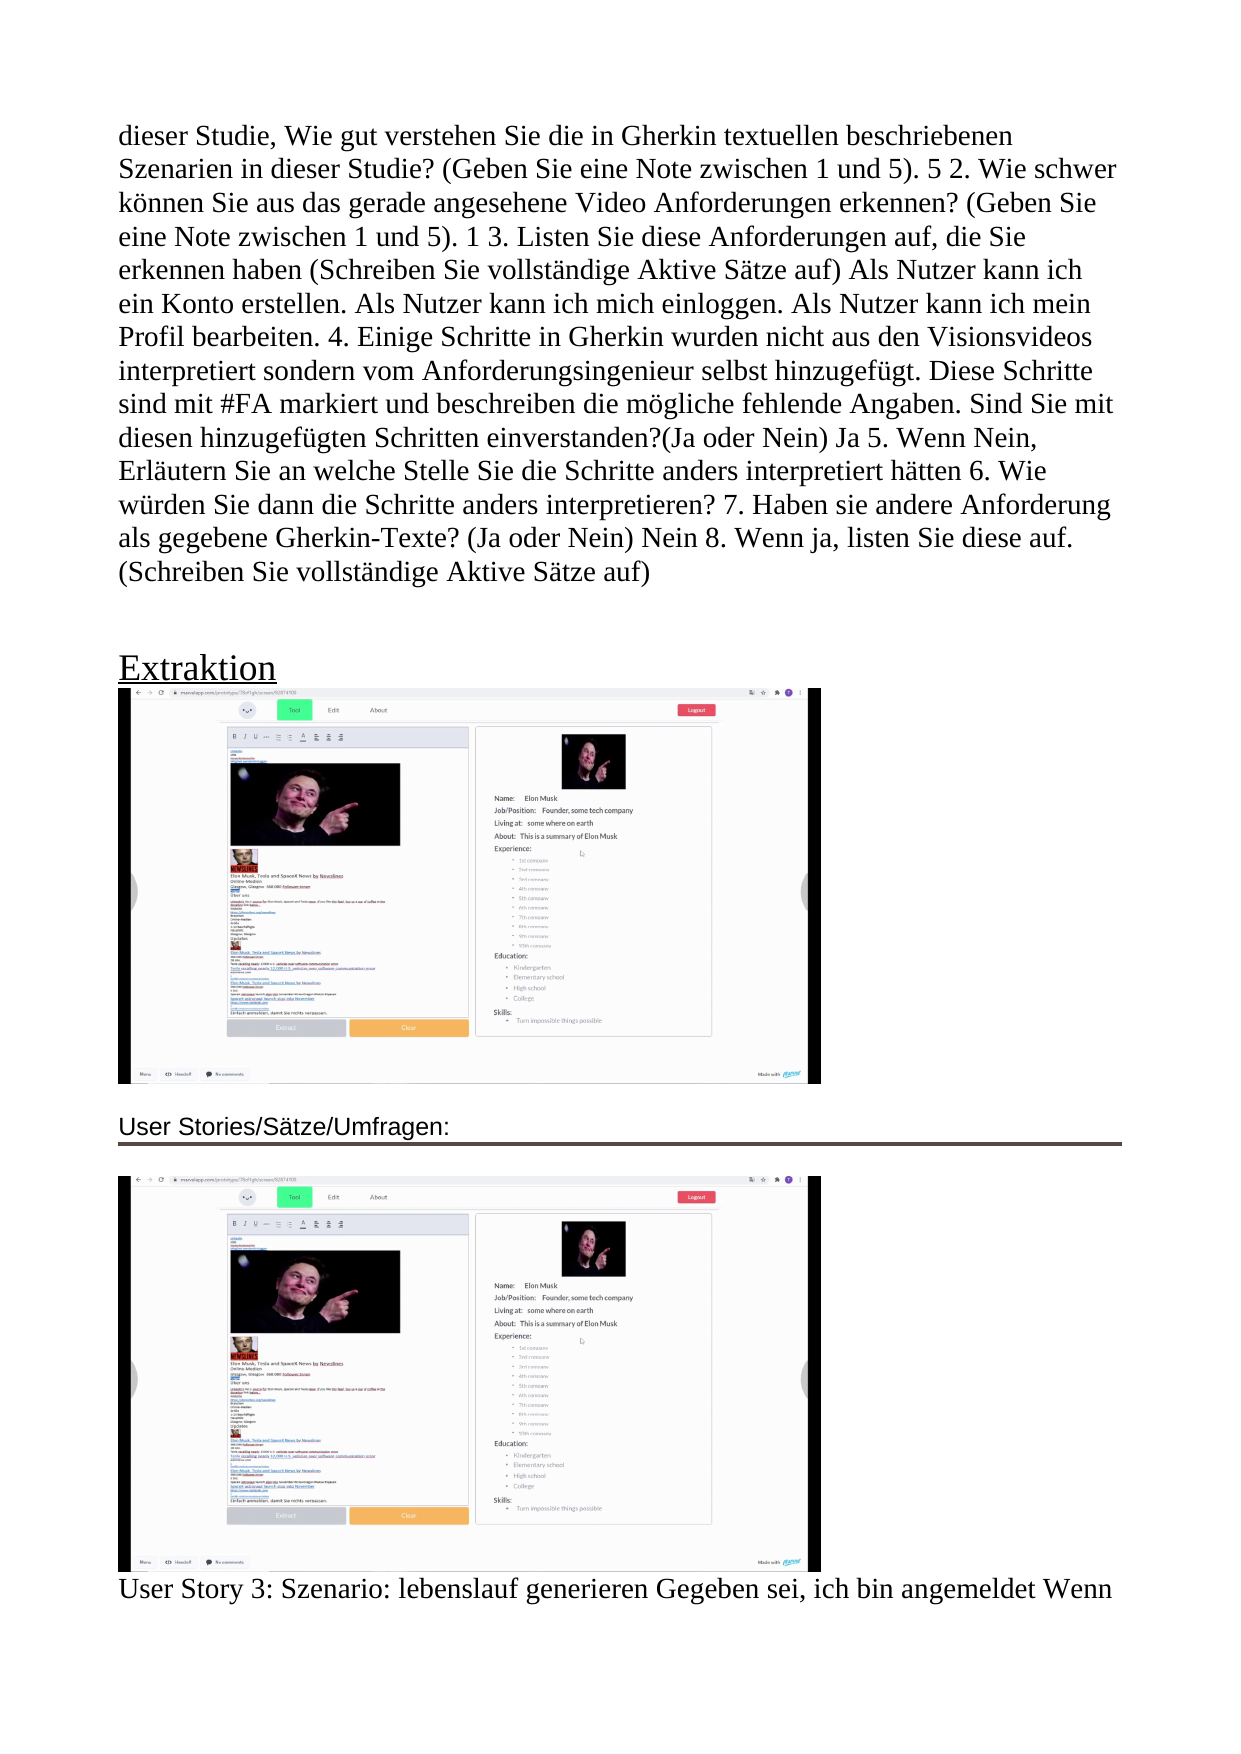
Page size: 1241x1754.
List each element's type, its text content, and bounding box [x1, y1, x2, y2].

picture [118, 1176, 821, 1572]
text User Stories/Sätze/Umfragen: [118, 1112, 1122, 1142]
text User Story 3: Szenario: lebenslauf generieren Gegeben sei, ich bin angemeldet Wenn [118, 1571, 1122, 1605]
subtitle Extraktion [118, 645, 1122, 688]
text dieser Studie, Wie gut verstehen Sie die in Gherkin textuellen beschriebenen Szenarien in dieser Studie? (Geben Sie eine Note zwischen 1 und 5). 5 2. Wie schwer können Sie aus das gerade angesehene Video Anforderungen erkennen? (Geben Sie eine Note zwischen 1 und 5). 1 3. Listen Sie diese Anforderungen auf, die Sie erkennen haben (Schreiben Sie vollständige Aktive Sätze auf) Als Nutzer kann ich ein Konto erstellen. Als Nutzer kann ich mich einloggen. Als Nutzer kann ich mein Profil bearbeiten. 4. Einige Schritte in Gherkin wurden nicht aus den Visionsvideos interpretiert sondern vom Anforderungsingenieur selbst hinzugefügt. Diese Schritte sind mit #FA markiert und beschreiben die mögliche fehlende Angaben. Sind Sie mit diesen hinzugefügten Schritten einverstanden?(Ja oder Nein) Ja 5. Wenn Nein, Erläutern Sie an welche Stelle Sie die Schritte anders interpretiert hätten 6. Wie würden Sie dann die Schritte anders interpretieren? 7. Haben sie andere Anforderung als gegebene Gherkin-Texte? (Ja oder Nein) Nein 8. Wenn ja, listen Sie diese auf. (Schreiben Sie vollständige Aktive Sätze auf) [118, 118, 1122, 588]
picture [118, 688, 821, 1084]
